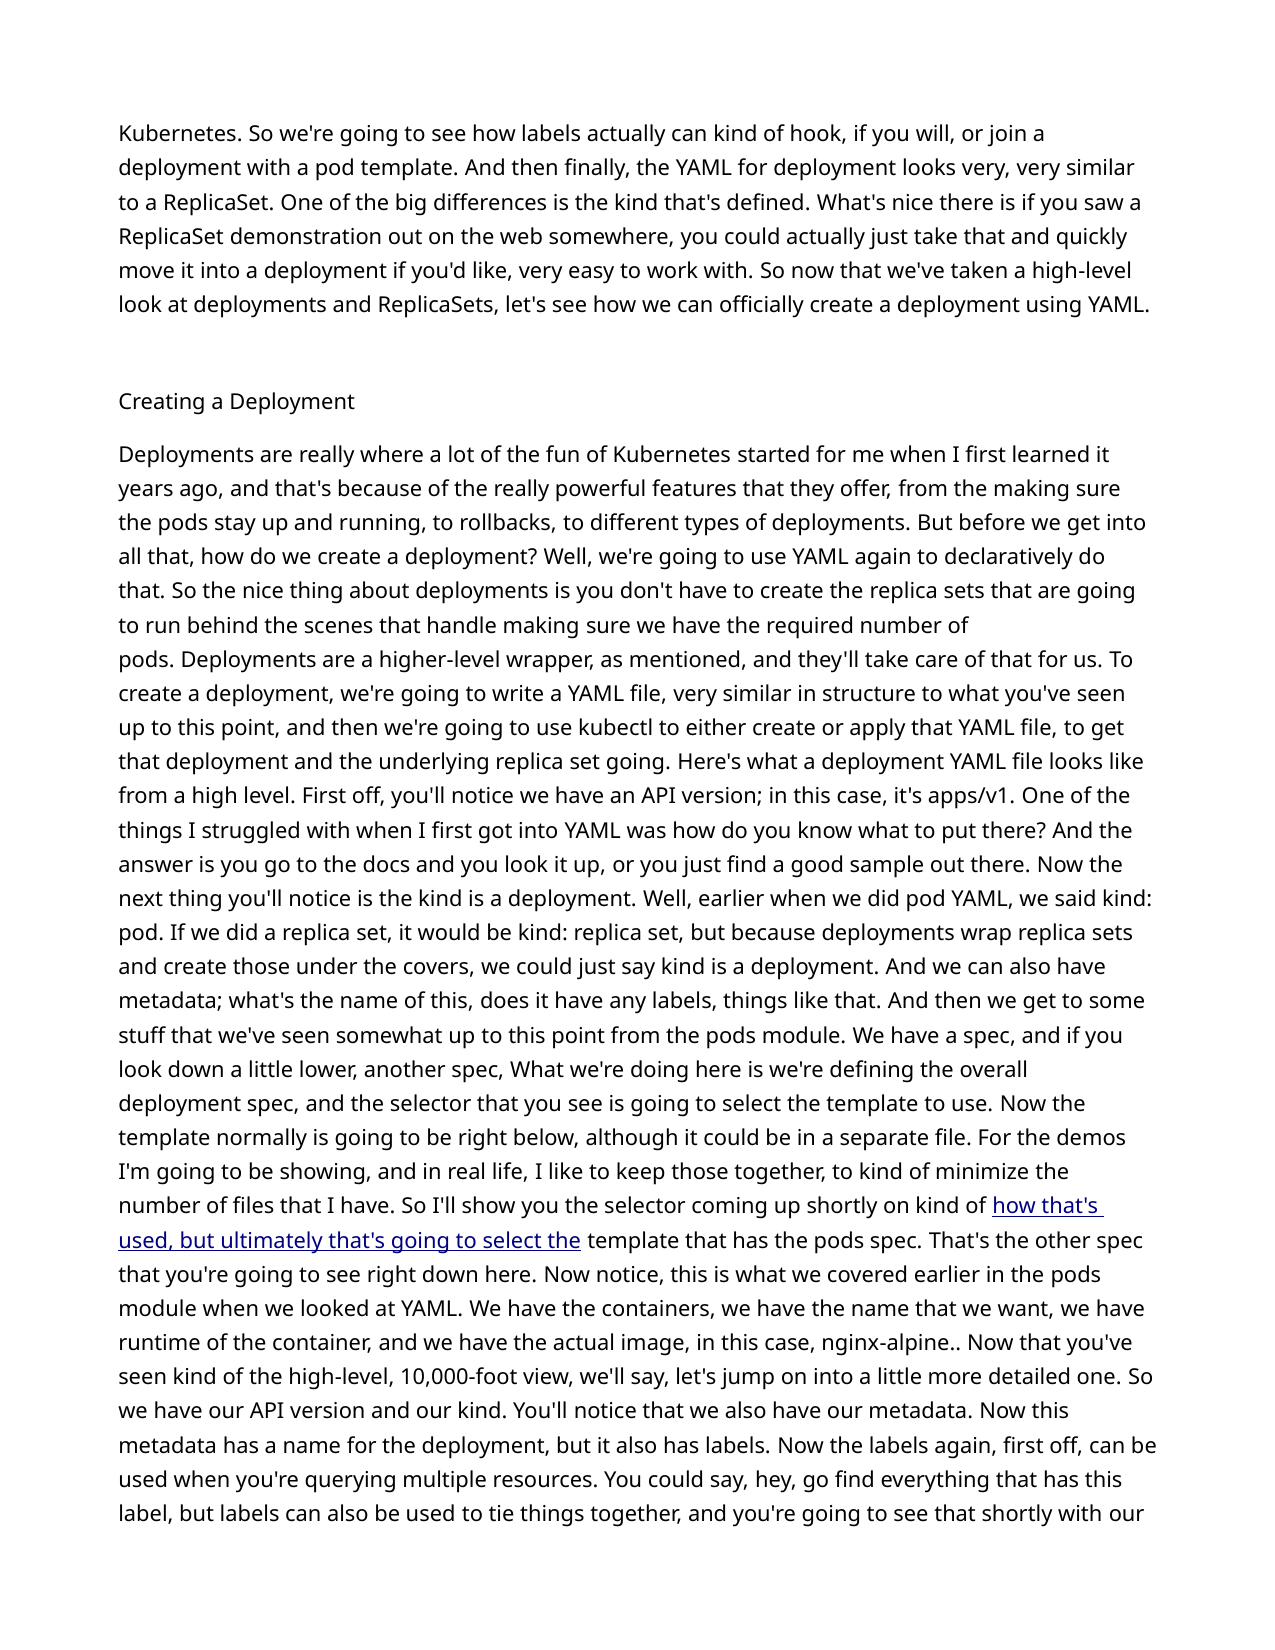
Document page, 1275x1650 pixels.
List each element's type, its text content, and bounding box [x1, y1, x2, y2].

text Deployments are really where a lot of the fun of Kubernetes started for me when I first learned it years ago, and that's because of the really powerful features that they offer, from the making sure the pods stay up and running, to rollbacks, to different types of deployments. But before we get into all that, how do we create a deployment? Well, we're going to use YAML again to declaratively do that. So the nice thing about deployments is you don't have to create the replica sets that are going to run behind the scenes that handle making sure we have the required number of pods. Deployments are a higher‑level wrapper, as mentioned, and they'll take care of that for us. To create a deployment, we're going to write a YAML file, very similar in structure to what you've seen up to this point, and then we're going to use kubectl to either create or apply that YAML file, to get that deployment and the underlying replica set going. Here's what a deployment YAML file looks like from a high level. First off, you'll notice we have an API version; in this case, it's apps/v1. One of the things I struggled with when I first got into YAML was how do you know what to put there? And the answer is you go to the docs and you look it up, or you just find a good sample out there. Now the next thing you'll notice is the kind is a deployment. Well, earlier when we did pod YAML, we said kind: pod. If we did a replica set, it would be kind: replica set, but because deployments wrap replica sets and create those under the covers, we could just say kind is a deployment. And we can also have metadata; what's the name of this, does it have any labels, things like that. And then we get to some stuff that we've seen somewhat up to this point from the pods module. We have a spec, and if you look down a little lower, another spec, What we're doing here is we're defining the overall deployment spec, and the selector that you see is going to select the template to use. Now the template normally is going to be right below, although it could be in a separate file. For the demos I'm going to be showing, and in real life, I like to keep those together, to kind of minimize the number of files that I have. So I'll show you the selector coming up shortly on kind of how that's used, but ultimately that's going to select the template that has the pods spec. That's the other spec that you're going to see right down here. Now notice, this is what we covered earlier in the pods module when we looked at YAML. We have the containers, we have the name that we want, we have runtime of the container, and we have the actual image, in this case, nginx‑alpine.. Now that you've seen kind of the high‑level, 10,000‑foot view, we'll say, let's jump on into a little more detailed one. So we have our API version and our kind. You'll notice that we also have our metadata. Now this metadata has a name for the deployment, but it also has labels. Now the labels again, first off, can be used when you're querying multiple resources. You could say, hey, go find everything that has this label, but labels can also be used to tie things together, and you're going to see that shortly with our [118, 439, 1157, 1528]
text Kubernetes. So we're going to see how labels actually can kind of hook, if you will, or join a deployment with a pod template. And then finally, the YAML for deployment looks very, very similar to a ReplicaSet. One of the big differences is the kind that's defined. What's nice there is if you saw a ReplicaSet demonstration out on the web somewhere, you could actually just take that and quickly move it into a deployment if you'd like, very easy to work with. So now that we've taken a high‑level look at deployments and ReplicaSets, let's see how we can officially create a deployment using YAML. [118, 118, 1157, 319]
subtitle Creating a Deployment [118, 386, 1157, 415]
